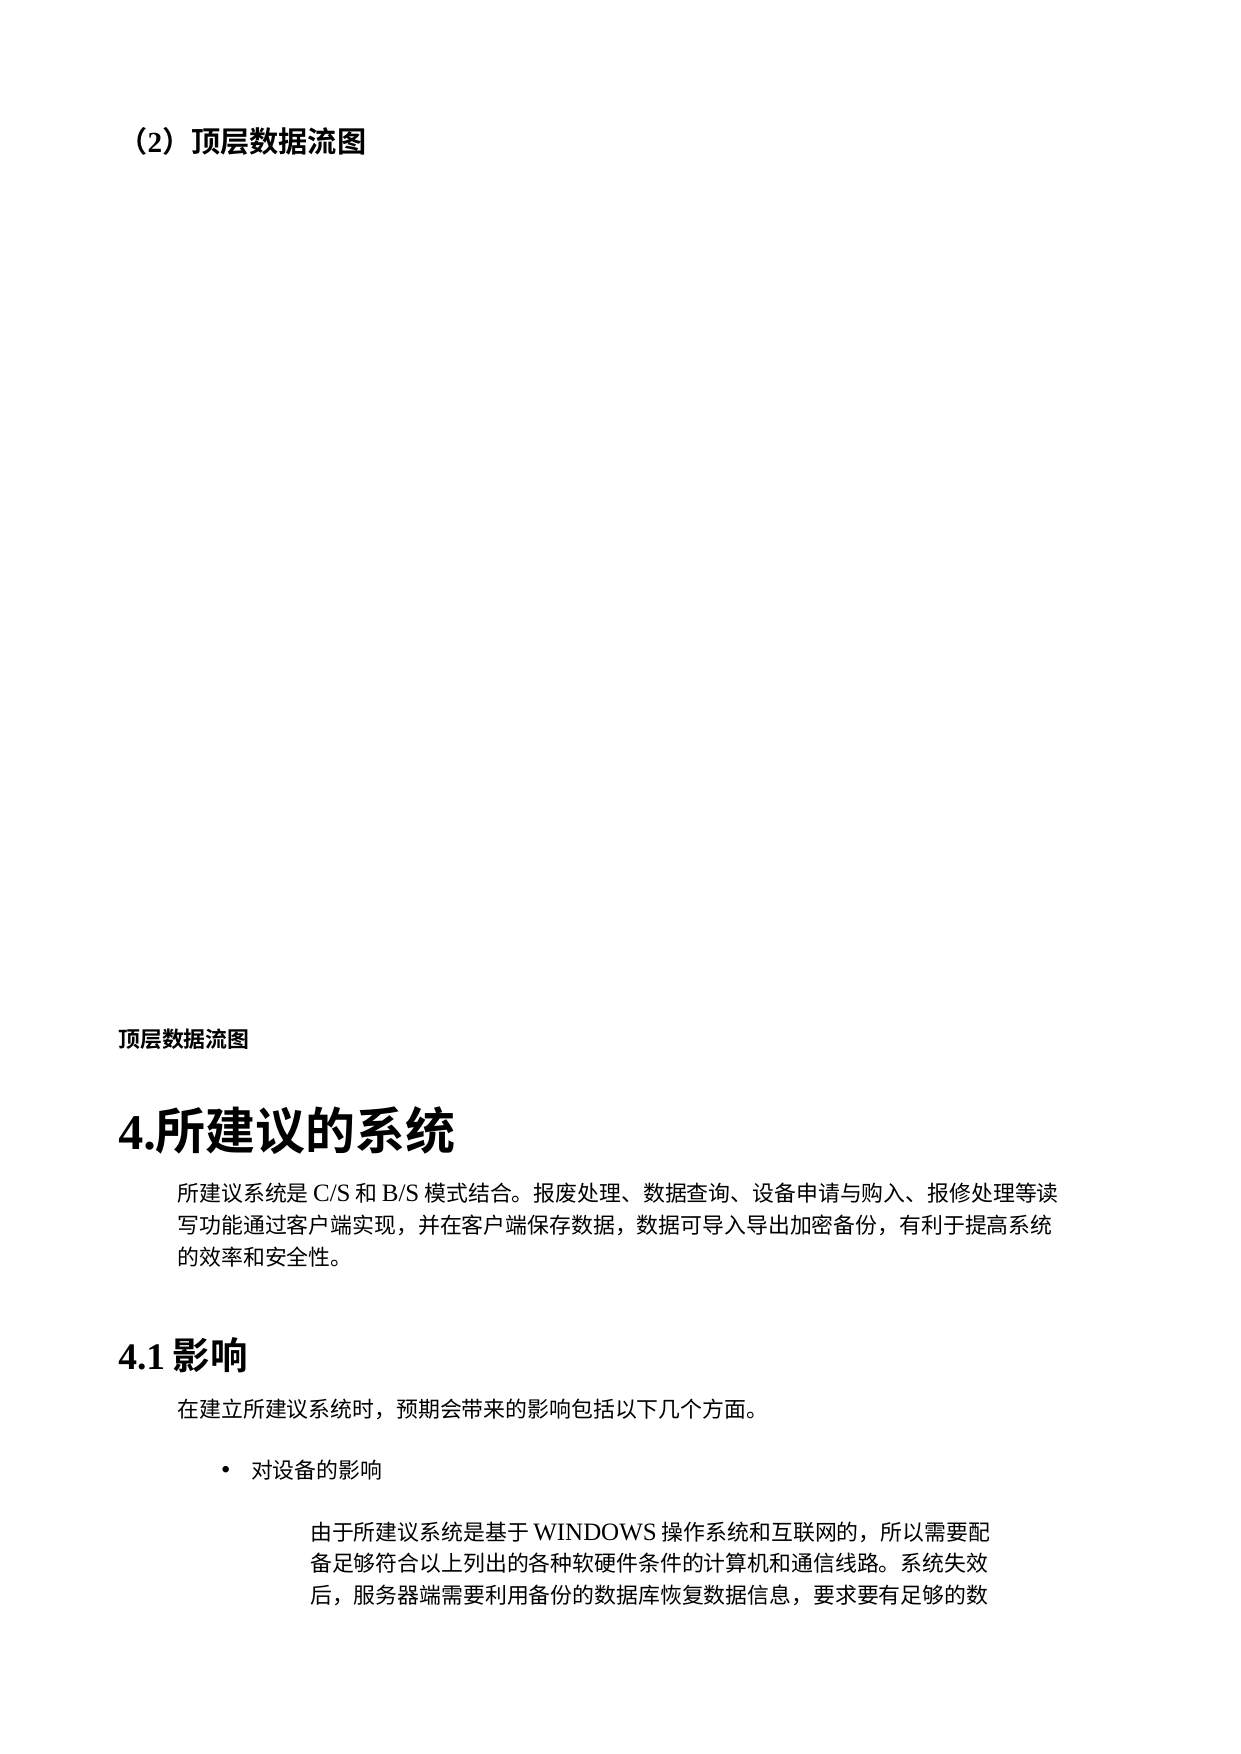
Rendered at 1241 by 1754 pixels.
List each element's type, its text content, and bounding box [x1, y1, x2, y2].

subtitle 4.1影响 [118, 1326, 1122, 1380]
list 由于所建议系统是基于WINDOWS操作系统和互联网的，所以需要配备足够符合以上列出的各种软硬件条件的计算机和通信线路。系统失效后，服务器端需要利用备份的数据库恢复数据信息，要求要有足够的数 [280, 1515, 1004, 1610]
list 对设备的影响 [221, 1453, 1063, 1485]
text 所建议系统是C/S和B/S模式结合。报废处理、数据查询、设备申请与购入、报修处理等读写功能通过客户端实现，并在客户端保存数据，数据可导入导出加密备份，有利于提高系统的效率和安全性。 [177, 1176, 1063, 1271]
subtitle （2）顶层数据流图 [118, 118, 1122, 160]
text 在建立所建议系统时，预期会带来的影响包括以下几个方面。 [177, 1392, 1063, 1424]
subtitle 4.所建议的系统 [118, 1091, 1122, 1164]
text 顶层数据流图 [118, 1022, 1122, 1054]
